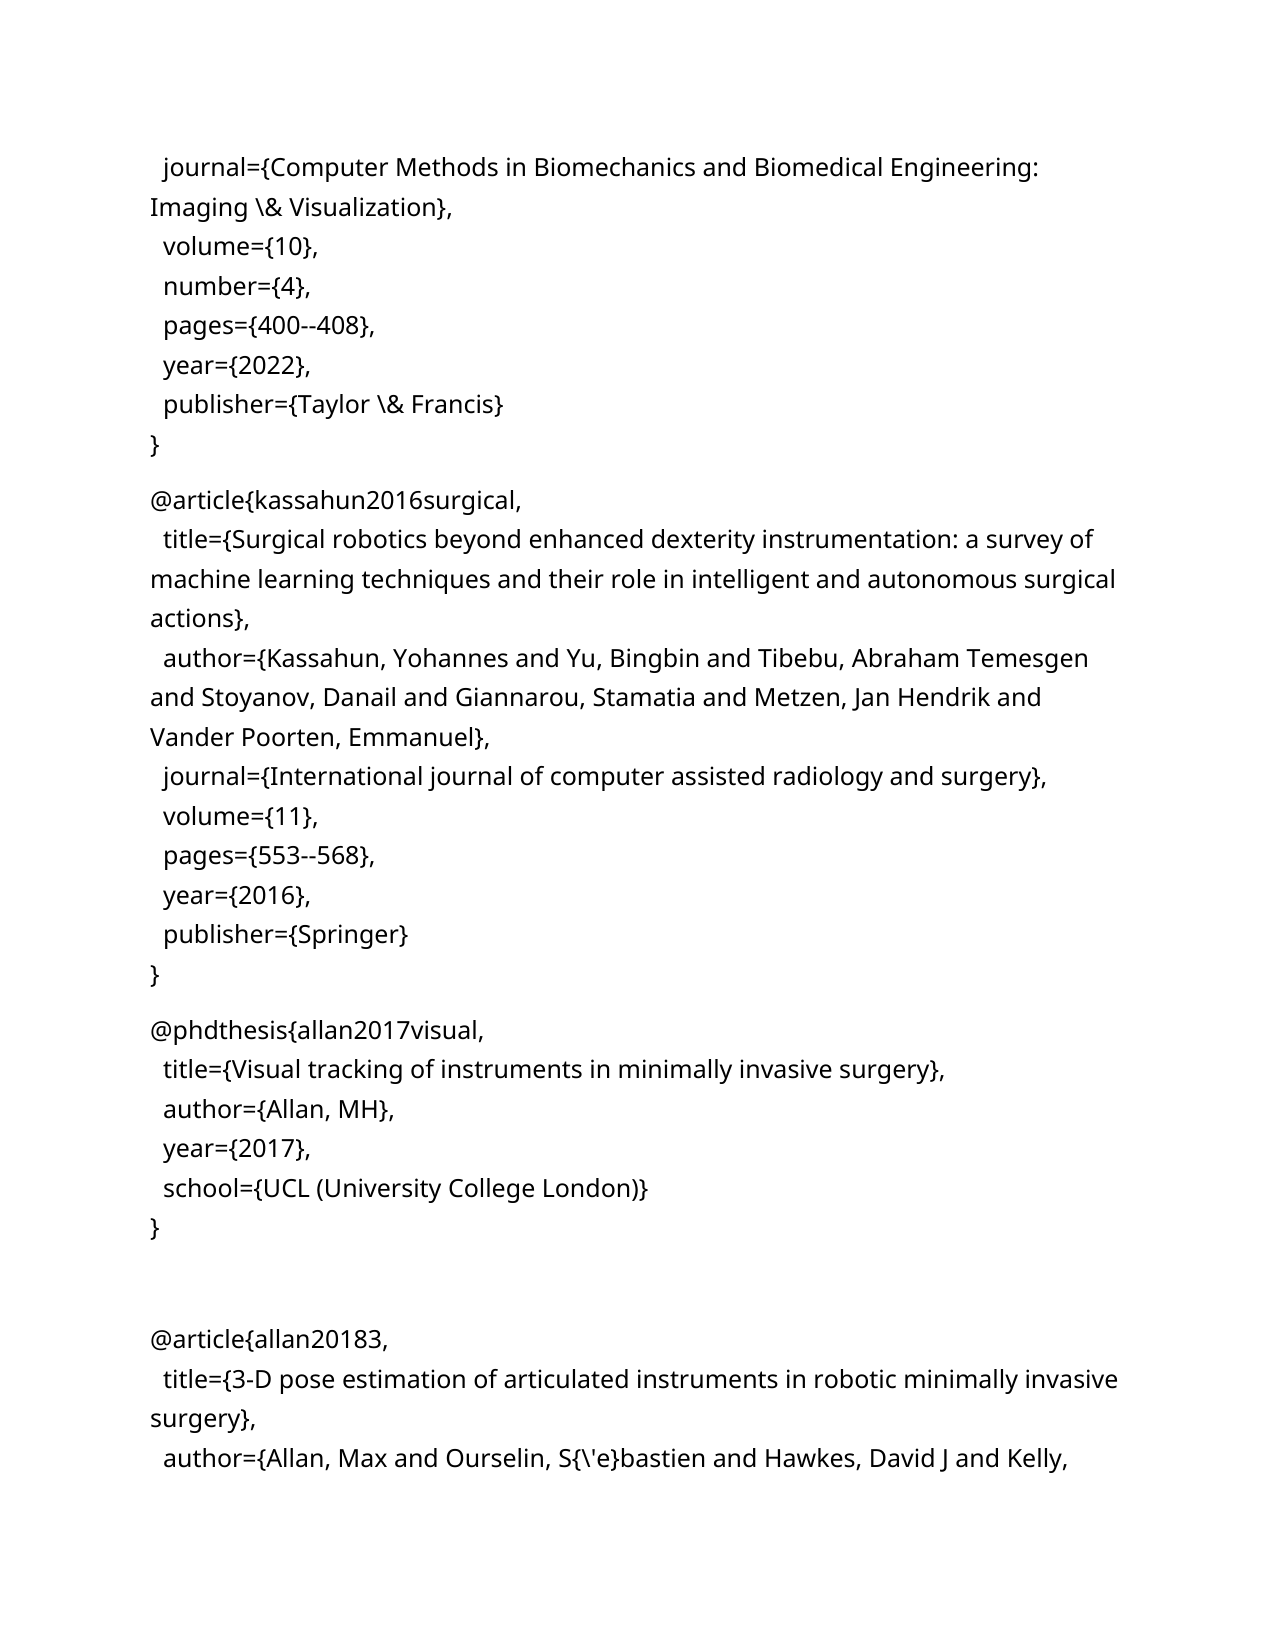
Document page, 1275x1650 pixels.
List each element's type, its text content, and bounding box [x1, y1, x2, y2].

text @article{kassahun2016surgical, title={Surgical robotics beyond enhanced dexterity instrumentation: a survey of machine learning techniques and their role in intelligent and autonomous surgical actions}, author={Kassahun, Yohannes and Yu, Bingbin and Tibebu, Abraham Temesgen and Stoyanov, Danail and Giannarou, Stamatia and Metzen, Jan Hendrik and Vander Poorten, Emmanuel}, journal={International journal of computer assisted radiology and surgery}, volume={11}, pages={553--568}, year={2016}, publisher={Springer} } [150, 482, 1125, 990]
text @phdthesis{allan2017visual, title={Visual tracking of instruments in minimally invasive surgery}, author={Allan, MH}, year={2017}, school={UCL (University College London)} } [150, 1012, 1125, 1244]
text @article{allan20183, title={3-D pose estimation of articulated instruments in robotic minimally invasive surgery}, author={Allan, Max and Ourselin, S{\'e}bastien and Hawkes, David J and Kelly, [150, 1322, 1125, 1474]
text journal={Computer Methods in Biomechanics and Biomedical Engineering: Imaging \& Visualization}, volume={10}, number={4}, pages={400--408}, year={2022}, publisher={Taylor \& Francis} } [150, 150, 1125, 460]
